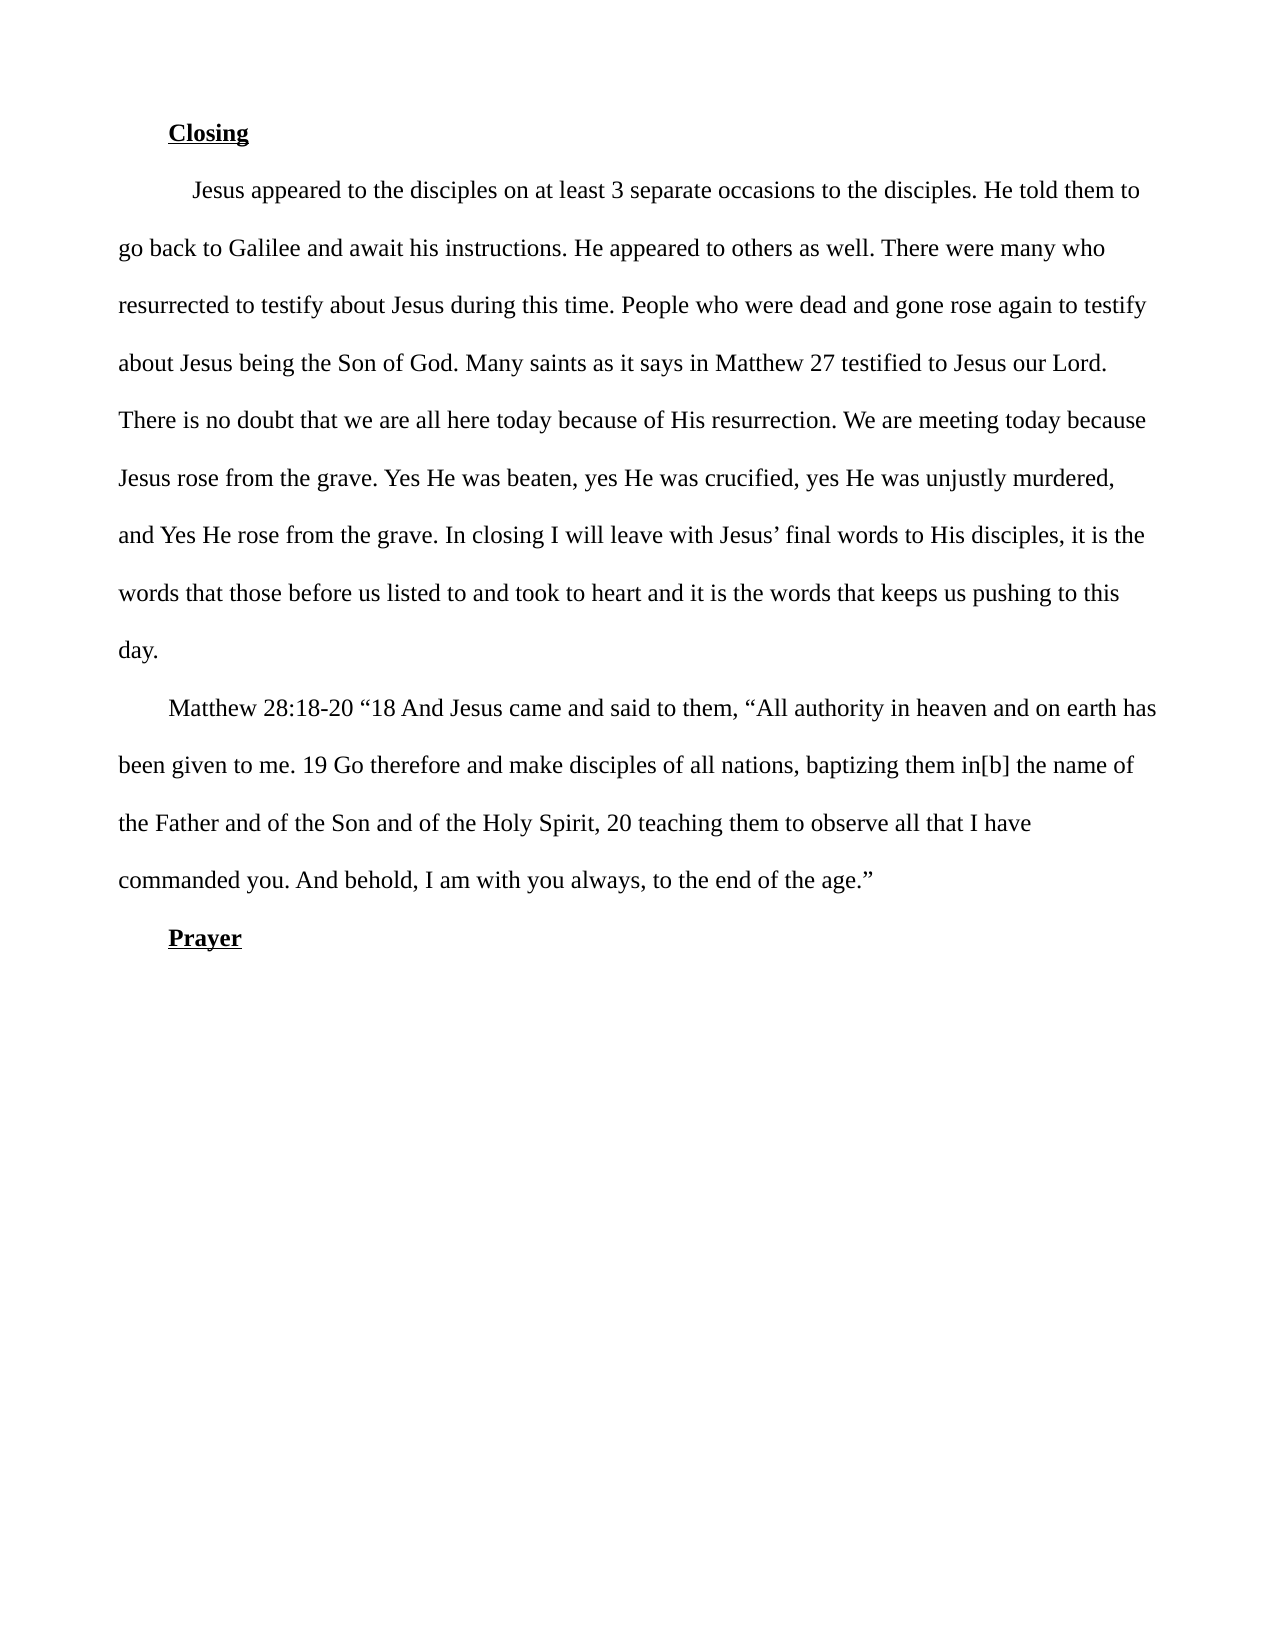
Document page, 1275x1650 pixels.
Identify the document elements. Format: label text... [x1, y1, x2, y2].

text Matthew 28:18-20 “18 And Jesus came and said to them, “All authority in heaven and on earth has been given to me. 19 Go therefore and make disciples of all nations, baptizing them in[b] the name of the Father and of the Son and of the Holy Spirit, 20 teaching them to observe all that I have commanded you. And behold, I am with you always, to the end of the age.” [118, 693, 1157, 894]
text Closing [118, 118, 1157, 147]
text Jesus appeared to the disciples on at least 3 separate occasions to the disciples. He told them to go back to Galilee and await his instructions. He appeared to others as well. There were many who resurrected to testify about Jesus during this time. People who were dead and gone rose again to testify about Jesus being the Son of God. Many saints as it says in Matthew 27 testified to Jesus our Lord. There is no doubt that we are all here today because of His resurrection. We are meeting today because Jesus rose from the grave. Yes He was beaten, yes He was crucified, yes He was unjustly murdered, and Yes He rose from the grave. In closing I will leave with Jesus’ final words to His disciples, it is the words that those before us listed to and took to heart and it is the words that keeps us pushing to this day. [118, 176, 1157, 664]
text Prayer [118, 923, 1157, 952]
